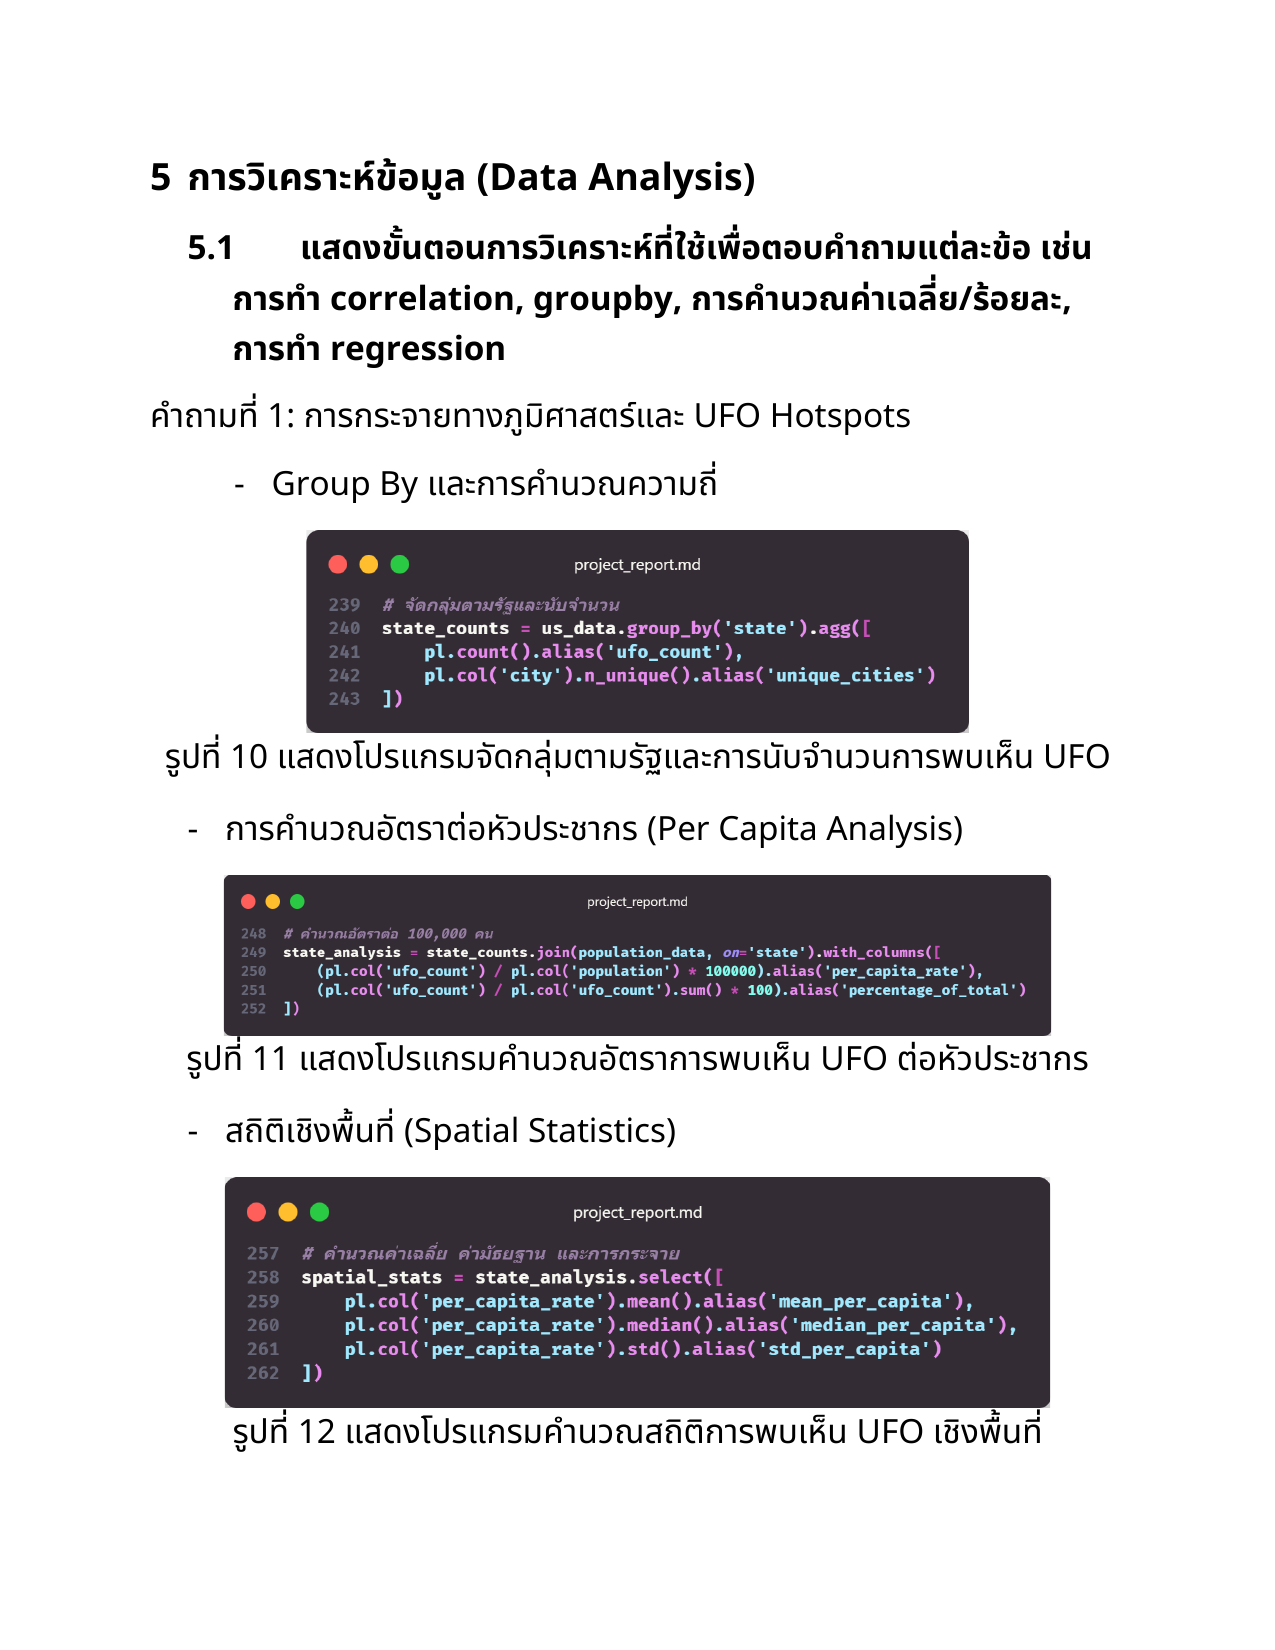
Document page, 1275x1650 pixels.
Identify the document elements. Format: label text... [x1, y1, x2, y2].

subtitle แสดงขั้นตอนการวิเคราะห์ที่ใช้เพื่อตอบคำถามแต่ละข้อ เช่น การทำ correlation, groupby, การคำนวณค่าเฉลี่ย/ร้อยละ, การทำ regression [187, 224, 1125, 376]
picture [223, 875, 1052, 1036]
list สถิติเชิงพื้นที่ (Spatial Statistics) [187, 1107, 1125, 1157]
text รูปที่ 11 แสดงโปรแกรมคำนวณอัตราการพบเห็น UFO ต่อหัวประชากร [150, 1035, 1125, 1086]
text รูปที่ 10 แสดงโปรแกรมจัดกลุ่มตามรัฐและการนับจำนวนการพบเห็น UFO [150, 733, 1125, 783]
text คำถามที่ 1: การกระจายทางภูมิศาสตร์และ UFO Hotspots [150, 392, 1125, 443]
list Group By และการคำนวณความถี่ [234, 459, 1125, 510]
list การคำนวณอัตราต่อหัวประชากร (Per Capita Analysis) [187, 804, 1125, 855]
picture [306, 530, 969, 733]
picture [224, 1177, 1051, 1408]
text รูปที่ 12 แสดงโปรแกรมคำนวณสถิติการพบเห็น UFO เชิงพื้นที่ [150, 1407, 1125, 1458]
subtitle การวิเคราะห์ข้อมูล (Data Analysis) [150, 150, 1125, 207]
